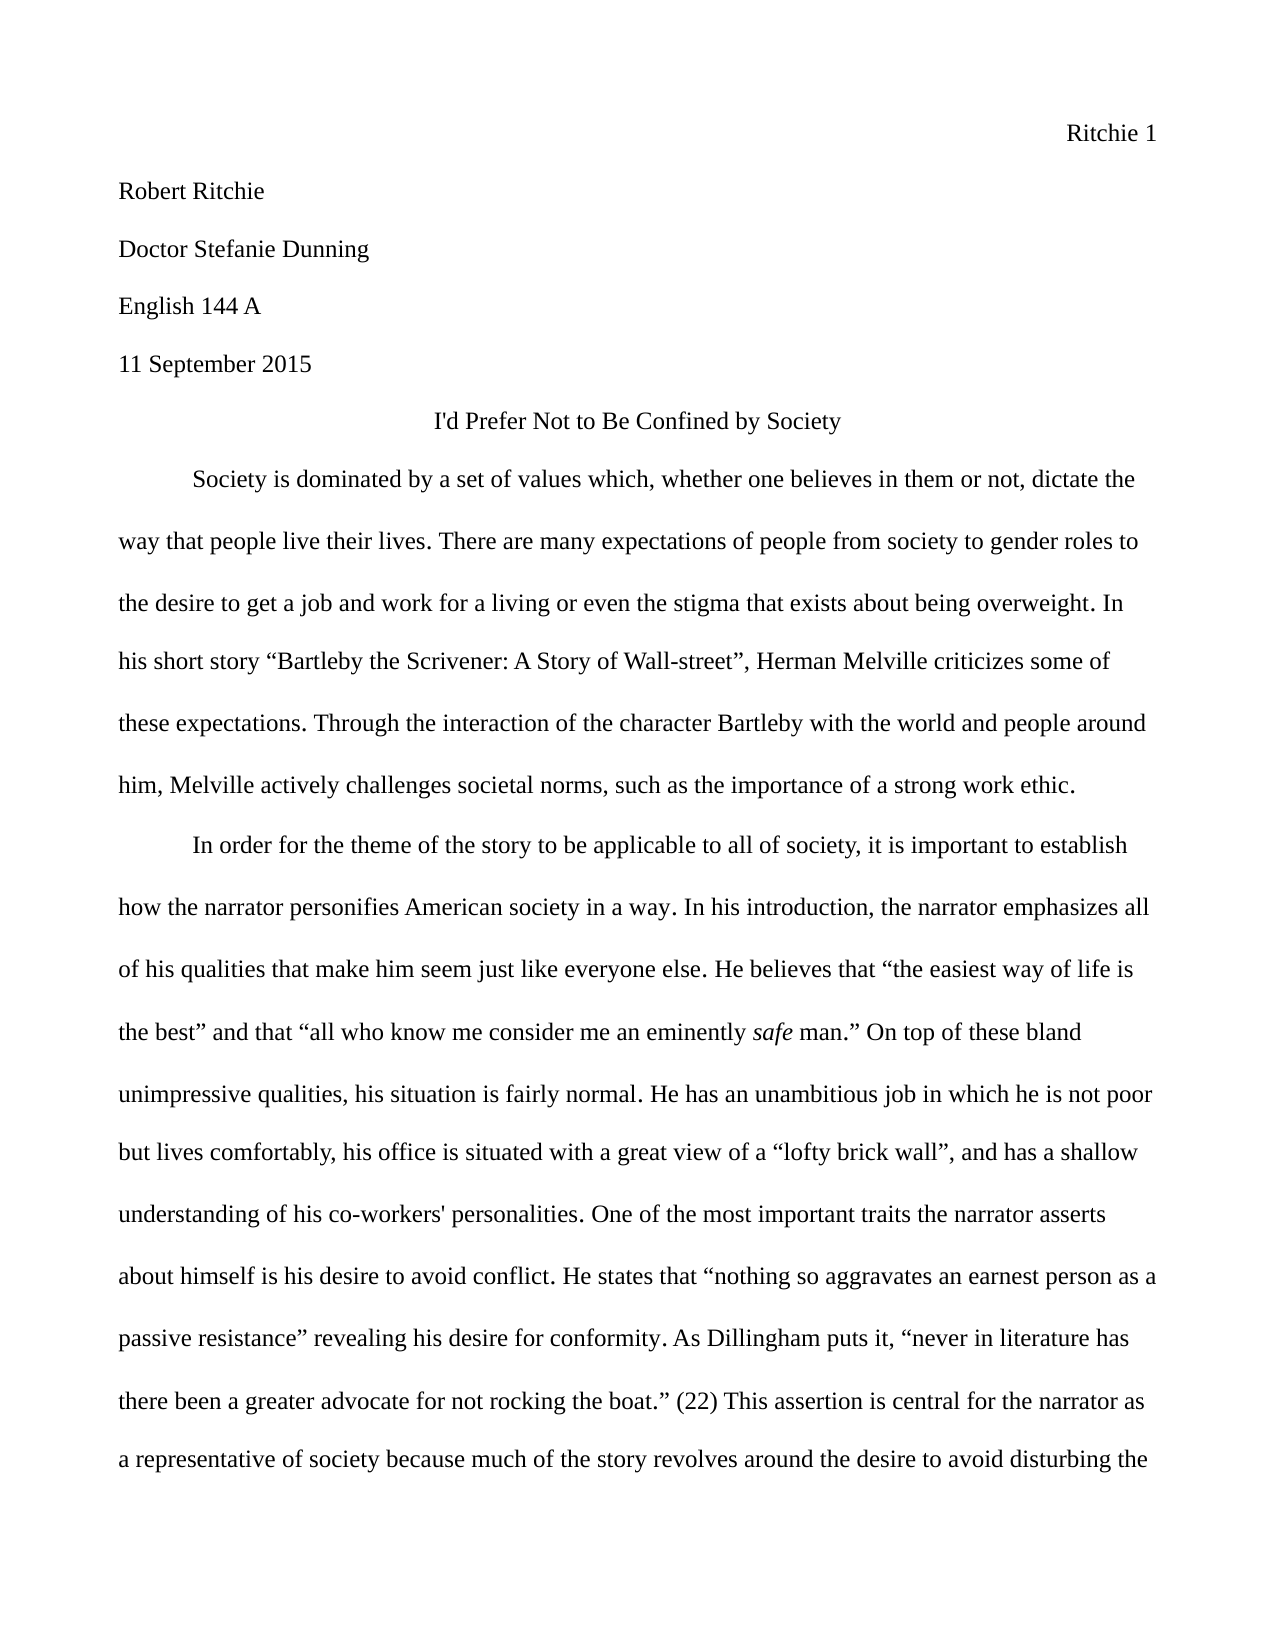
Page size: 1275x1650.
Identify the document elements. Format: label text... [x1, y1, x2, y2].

text Society is dominated by a set of values which, whether one believes in them or not, dictate the way that people live their lives. There are many expectations of people from society to gender roles to the desire to get a job and work for a living or even the stigma that exists about being overweight. In his short story “Bartleby the Scrivener: A Story of Wall-street”, Herman Melville criticizes some of these expectations. Through the interaction of the character Bartleby with the world and people around him, Melville actively challenges societal norms, such as the importance of a strong work ethic. [118, 464, 1157, 799]
text I'd Prefer Not to Be Confined by Society [118, 406, 1157, 435]
text Doctor Stefanie Dunning [118, 234, 1157, 263]
text 11 September 2015 [118, 349, 1157, 378]
text In order for the theme of the story to be applicable to all of society, it is important to establish how the narrator personifies American society in a way. In his introduction, the narrator emphasizes all of his qualities that make him seem just like everyone else. He believes that “the easiest way of life is the best” and that “all who know me consider me an eminently safe man.” On top of these bland unimpressive qualities, his situation is fairly normal. He has an unambitious job in which he is not poor but lives comfortably, his office is situated with a great view of a “lofty brick wall”, and has a shallow understanding of his co-workers' personalities. One of the most important traits the narrator asserts about himself is his desire to avoid conflict. He states that “nothing so aggravates an earnest person as a passive resistance” revealing his desire for conformity. As Dillingham puts it, “never in literature has there been a greater advocate for not rocking the boat.” (22) This assertion is central for the narrator as a representative of society because much of the story revolves around the desire to avoid disturbing the [118, 830, 1157, 1472]
text English 144 A [118, 291, 1157, 320]
text Robert Ritchie [118, 176, 1157, 205]
